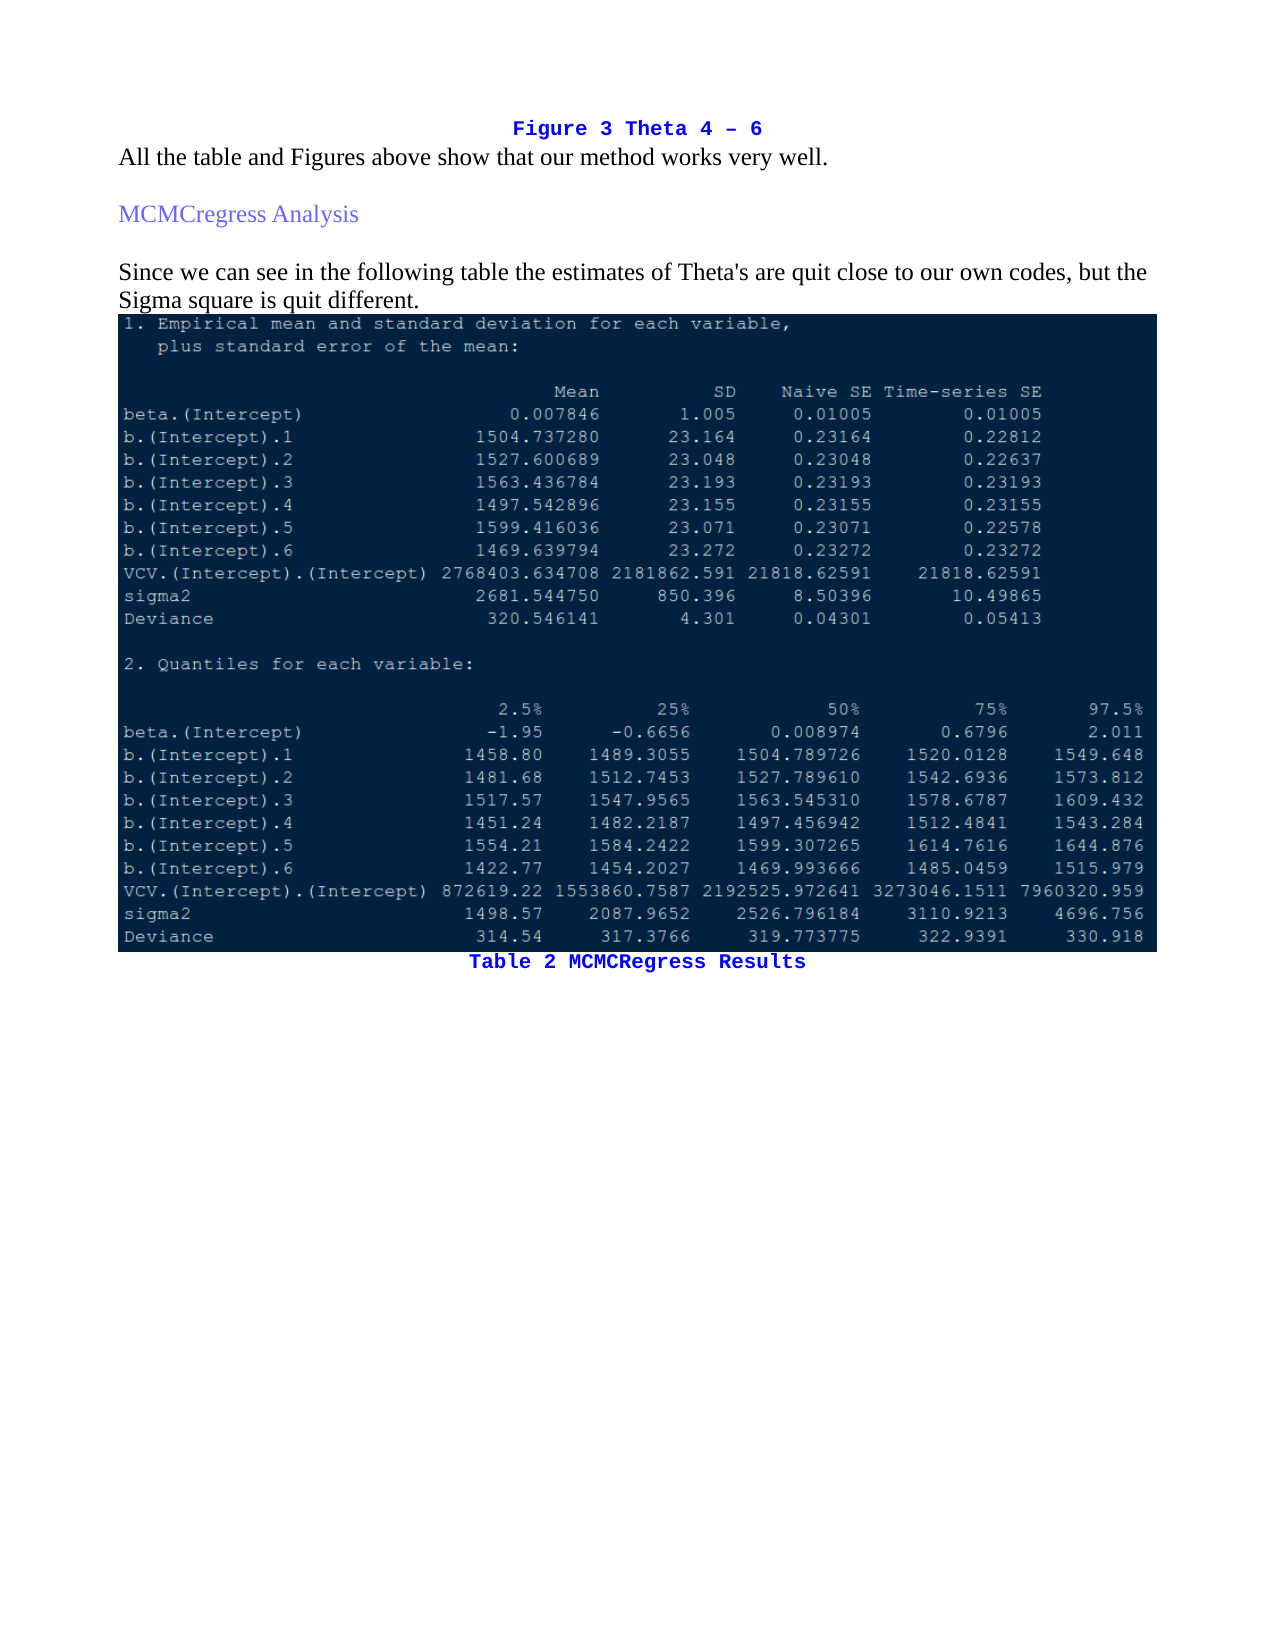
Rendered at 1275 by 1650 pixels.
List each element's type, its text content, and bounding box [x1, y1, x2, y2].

picture [118, 314, 1157, 952]
text Table 2 MCMCRegress Results [118, 952, 1157, 975]
text Since we can see in the following table the estimates of Theta's are quit close to our own codes, but the Sigma square is quit different. [118, 257, 1157, 314]
text MCMCregress Analysis [118, 199, 1157, 228]
text Figure 3 Theta 4 – 6 [118, 118, 1157, 142]
text All the table and Figures above show that our method works very well. [118, 142, 1157, 171]
